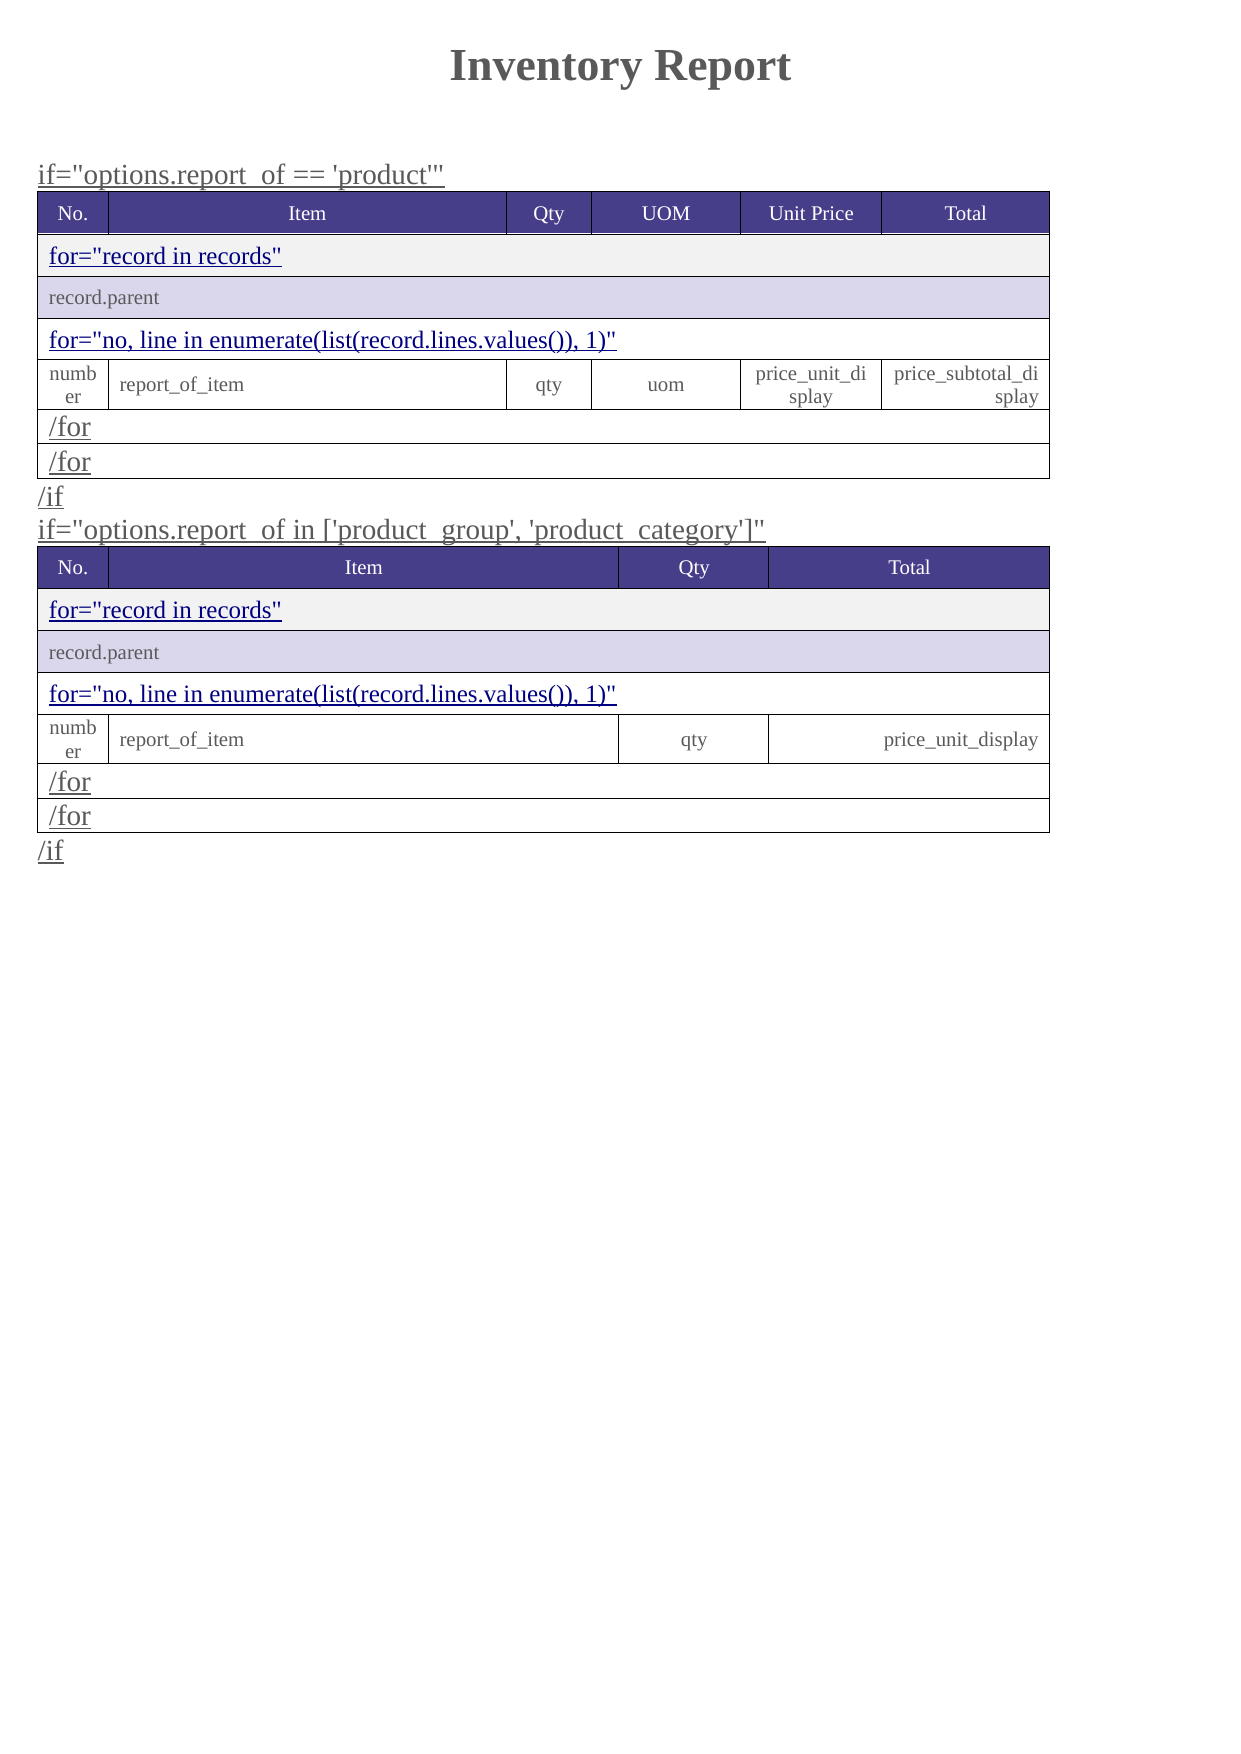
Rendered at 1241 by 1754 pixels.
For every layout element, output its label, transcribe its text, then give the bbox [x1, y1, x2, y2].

text Inventory Report [37, 37, 1203, 90]
table_header Total [882, 192, 1049, 233]
table_cell for="no, line in enumerate(list(record.lines.values()), 1)" [38, 319, 1049, 359]
table_header Total [769, 547, 1049, 588]
text if="options.report_of in ['product_group', 'product_category']" [37, 512, 1203, 546]
table_cell number [38, 715, 108, 763]
table_cell /for [38, 410, 1049, 443]
table_cell report_of_item [109, 715, 618, 763]
table_cell price_unit_display [769, 715, 1049, 763]
table_cell report_of_item [109, 360, 506, 408]
text if="options.report_of == 'product'" [37, 157, 1203, 191]
table_cell /for [38, 444, 1049, 478]
table_cell record.parent [38, 631, 1049, 672]
table_cell qty [507, 360, 591, 408]
table_cell number [38, 360, 108, 408]
table_cell for="record in records" [38, 235, 1049, 276]
text /if [37, 833, 1203, 867]
table_header No. [38, 192, 108, 233]
table_cell for="no, line in enumerate(list(record.lines.values()), 1)" [38, 673, 1049, 714]
table_header Item [109, 547, 618, 588]
table_header UOM [592, 192, 740, 233]
table_cell for="record in records" [38, 589, 1049, 630]
text /if [37, 479, 1203, 512]
table_header Item [109, 192, 506, 233]
table_header No. [38, 547, 108, 588]
table_cell uom [592, 360, 740, 408]
table_cell /for [38, 799, 1049, 832]
table_cell record.parent [38, 277, 1049, 318]
table_cell price_subtotal_display [882, 360, 1049, 408]
table_cell qty [619, 715, 768, 763]
table_header Qty [619, 547, 768, 588]
table_cell price_unit_display [741, 360, 881, 408]
table_cell /for [38, 764, 1049, 797]
table_header Unit Price [741, 192, 881, 233]
table_header Qty [507, 192, 591, 233]
